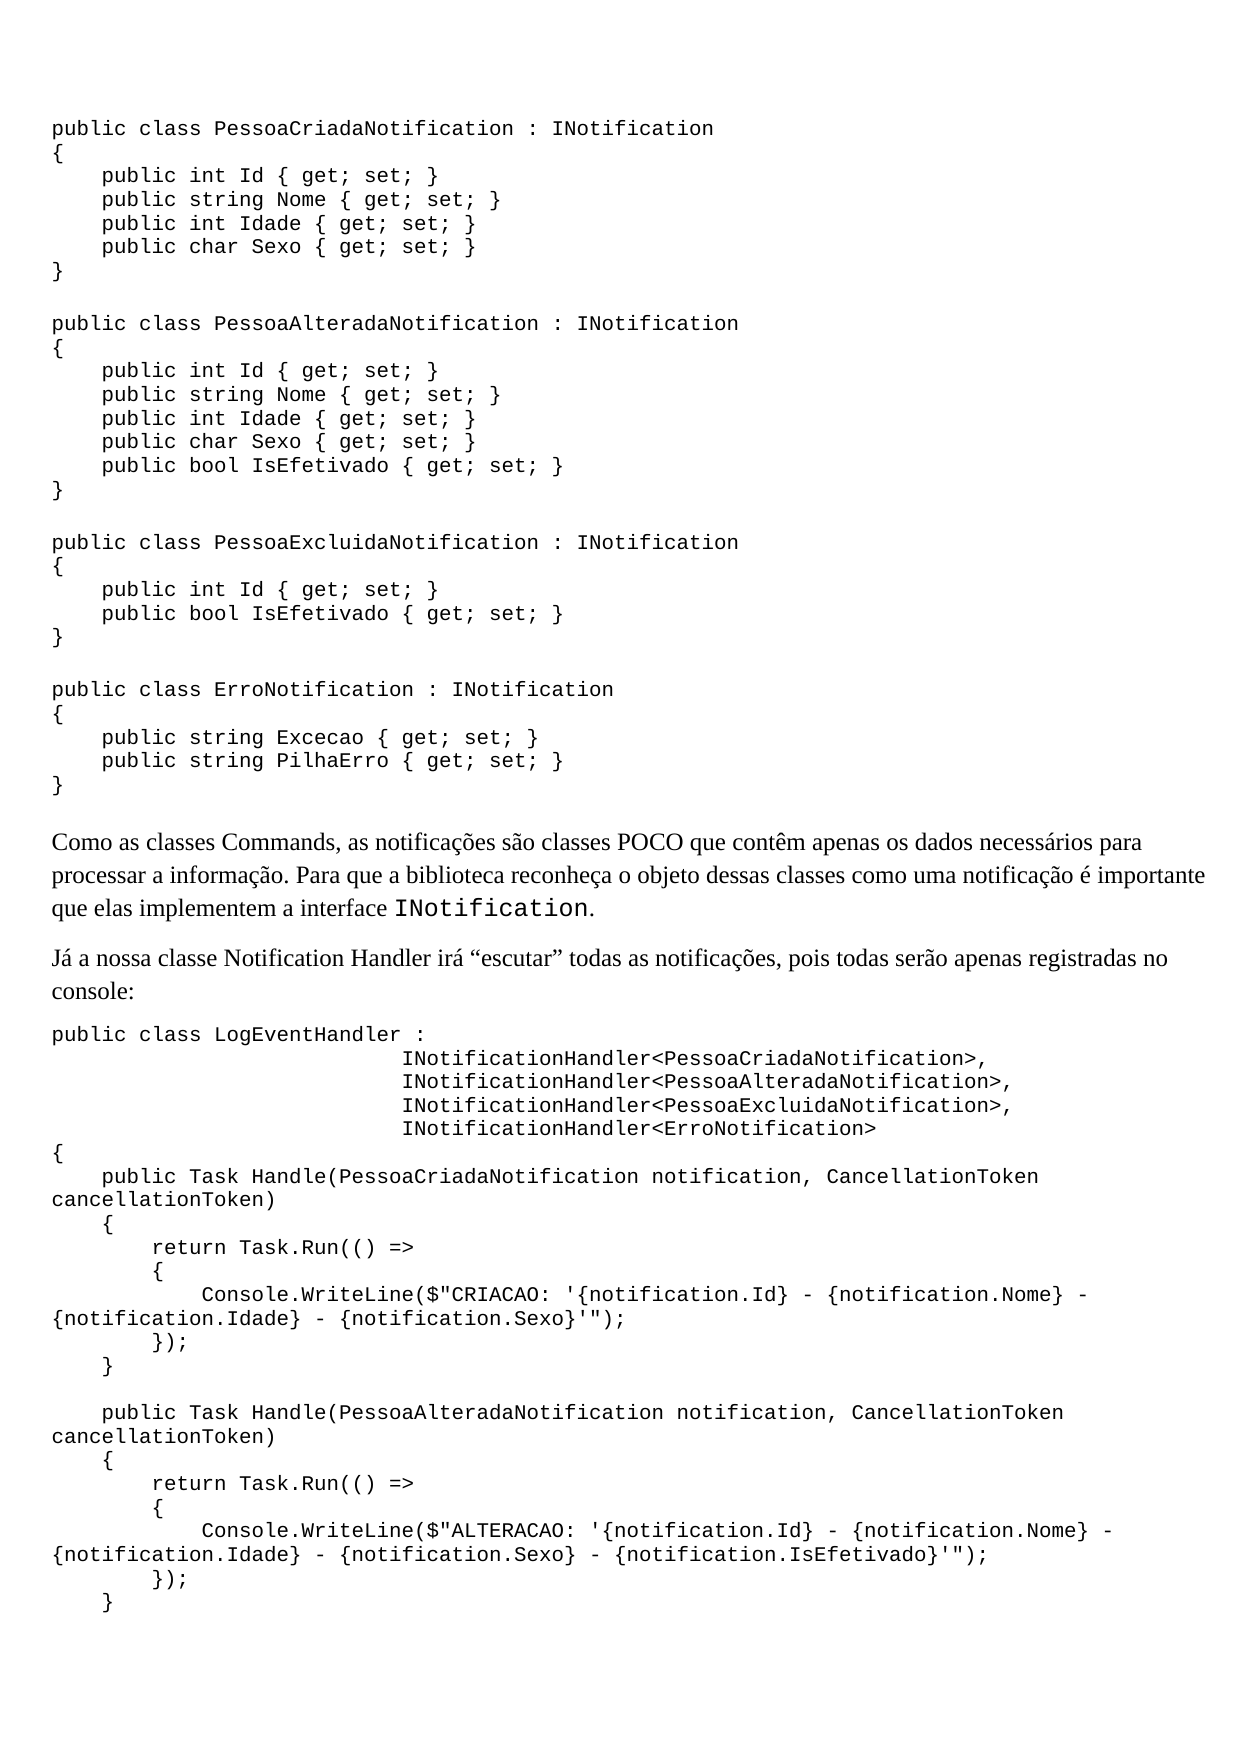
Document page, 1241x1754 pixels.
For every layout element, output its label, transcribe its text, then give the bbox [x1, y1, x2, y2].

text { [51, 1449, 1209, 1473]
text public int Id { get; set; } [51, 579, 1209, 603]
text public Task Handle(PessoaCriadaNotification notification, CancellationToken cancellationToken) [51, 1166, 1209, 1213]
text { [51, 1497, 1209, 1520]
text public char Sexo { get; set; } [51, 431, 1209, 455]
text Console.WriteLine($"ALTERACAO: '{notification.Id} - {notification.Nome} - {notification.Idade} - {notification.Sexo} - {notification.IsEfetivado}'"); [51, 1520, 1209, 1568]
text INotificationHandler<PessoaAlteradaNotification>, [51, 1071, 1209, 1095]
text { [51, 1142, 1209, 1166]
text public bool IsEfetivado { get; set; } [51, 455, 1209, 479]
text Console.WriteLine($"CRIACAO: '{notification.Id} - {notification.Nome} - {notification.Idade} - {notification.Sexo}'"); [51, 1284, 1209, 1331]
text public string Nome { get; set; } [51, 384, 1209, 408]
text { [51, 1260, 1209, 1284]
text INotificationHandler<ErroNotification> [51, 1118, 1209, 1142]
text } [51, 260, 1209, 284]
text public class PessoaCriadaNotification : INotification [51, 118, 1209, 142]
text public class ErroNotification : INotification [51, 679, 1209, 703]
text public string PilhaErro { get; set; } [51, 750, 1209, 774]
text } [51, 1591, 1209, 1615]
text { [51, 555, 1209, 579]
text public string Excecao { get; set; } [51, 727, 1209, 750]
text public class PessoaExcluidaNotification : INotification [51, 532, 1209, 555]
text INotificationHandler<PessoaCriadaNotification>, [51, 1047, 1209, 1071]
text { [51, 1213, 1209, 1237]
text } [51, 479, 1209, 502]
text }); [51, 1568, 1209, 1591]
text public string Nome { get; set; } [51, 189, 1209, 213]
text public int Idade { get; set; } [51, 408, 1209, 431]
text public class LogEventHandler : [51, 1024, 1209, 1047]
text } [51, 774, 1209, 798]
text public Task Handle(PessoaAlteradaNotification notification, CancellationToken cancellationToken) [51, 1402, 1209, 1449]
text public int Id { get; set; } [51, 165, 1209, 189]
text public bool IsEfetivado { get; set; } [51, 603, 1209, 626]
text return Task.Run(() => [51, 1473, 1209, 1497]
text } [51, 626, 1209, 650]
text public char Sexo { get; set; } [51, 236, 1209, 260]
text return Task.Run(() => [51, 1237, 1209, 1260]
text public int Idade { get; set; } [51, 213, 1209, 236]
text { [51, 142, 1209, 165]
text } [51, 1355, 1209, 1378]
text public int Id { get; set; } [51, 360, 1209, 384]
text INotificationHandler<PessoaExcluidaNotification>, [51, 1095, 1209, 1118]
text { [51, 703, 1209, 727]
text public class PessoaAlteradaNotification : INotification [51, 313, 1209, 337]
text Como as classes Commands, as notificações são classes POCO que contêm apenas os dados necessários para processar a informação. Para que a biblioteca reconheça o objeto dessas classes como uma notificação é importante que elas implementem a interface INotification. [51, 827, 1209, 924]
text { [51, 337, 1209, 360]
text }); [51, 1331, 1209, 1355]
text Já a nossa classe Notification Handler irá “escutar” todas as notificações, pois todas serão apenas registradas no console: [51, 943, 1209, 1005]
